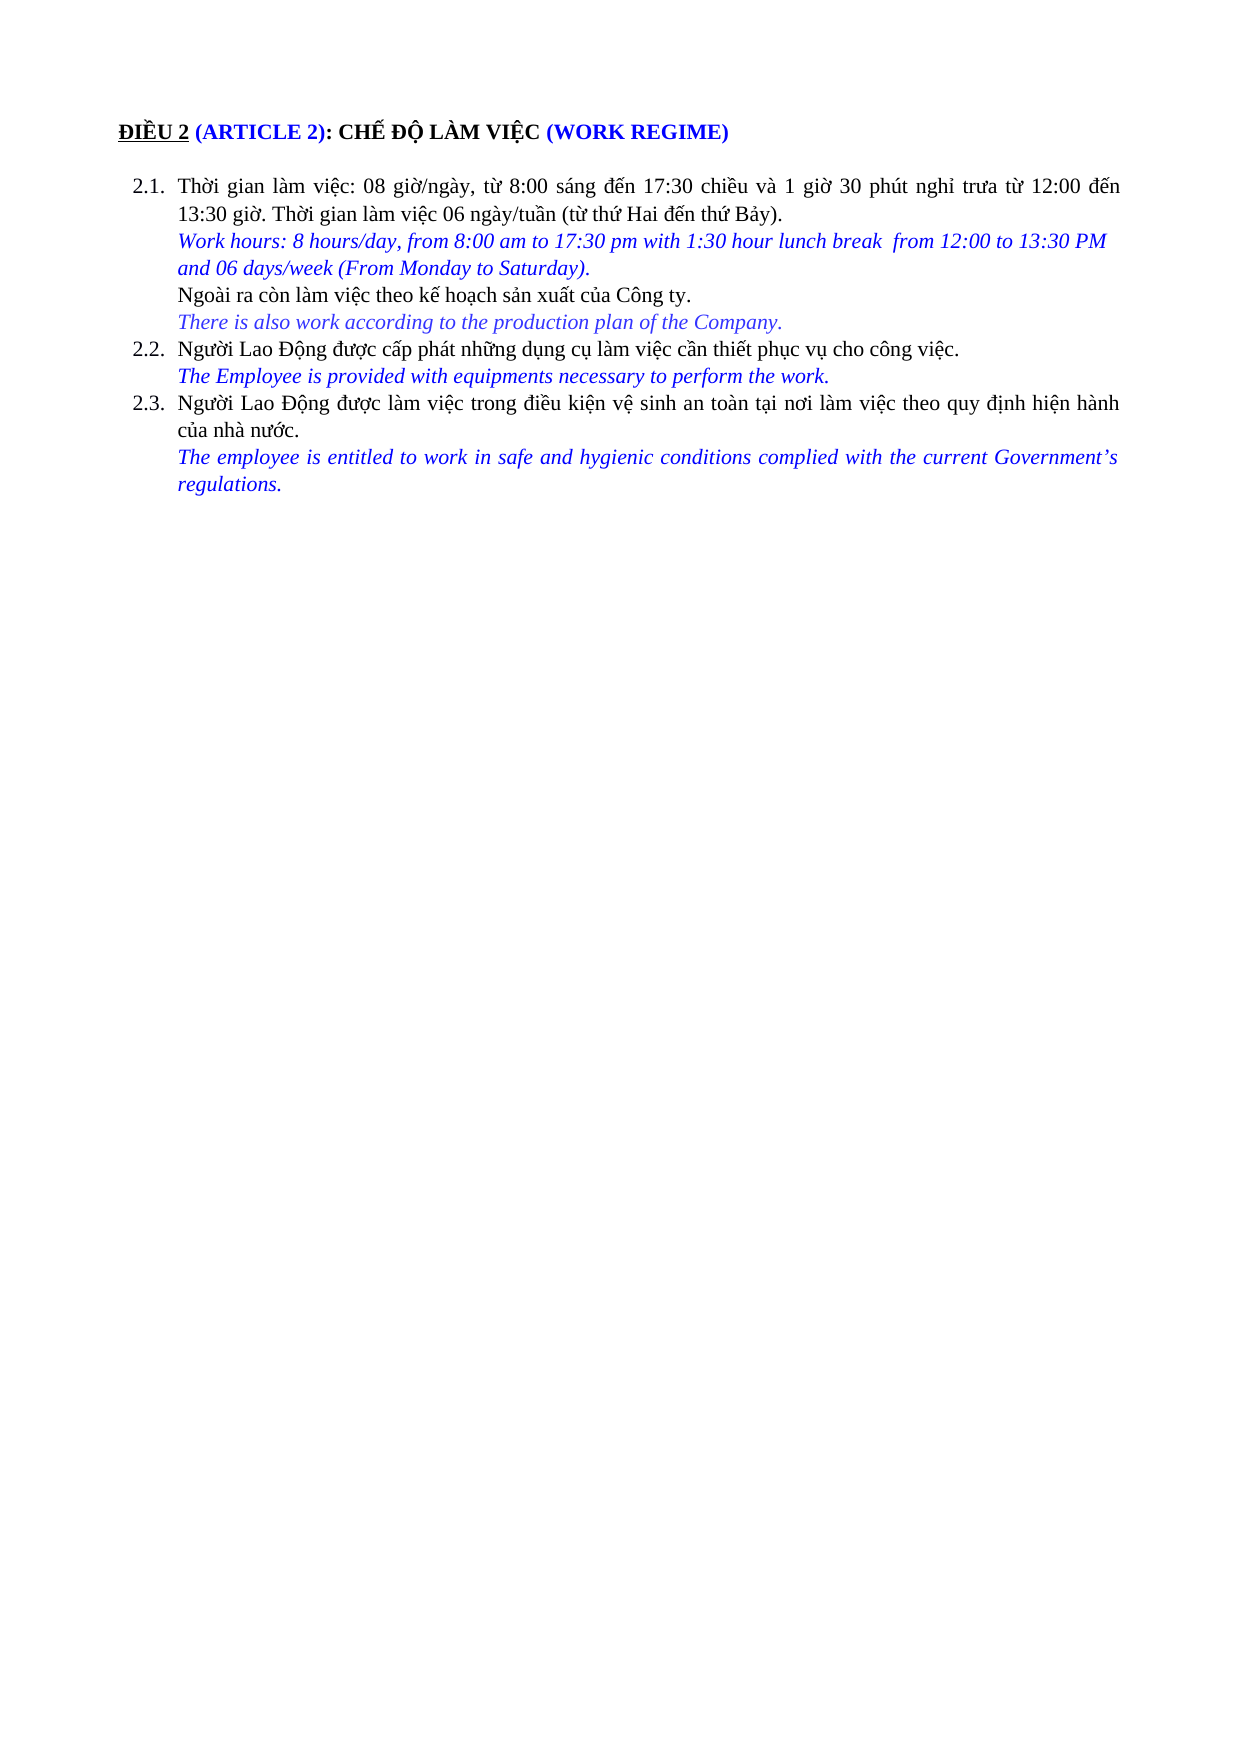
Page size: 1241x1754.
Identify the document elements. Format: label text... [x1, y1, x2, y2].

list Ngoài ra còn làm việc theo kế hoạch sản xuất của Công ty. [177, 281, 1122, 308]
text ĐIỀU 2 (ARTICLE 2): CHẾ ĐỘ LÀM VIỆC (WORK REGIME) [118, 118, 1122, 145]
list Người Lao Động được làm việc trong điều kiện vệ sinh an toàn tại nơi làm việc theo quy định hiện hành của nhà nước. [132, 389, 1122, 443]
list Thời gian làm việc: 08 giờ/ngày, từ 8:00 sáng đến 17:30 chiều và 1 giờ 30 phút nghỉ trưa từ 12:00 đến 13:30 giờ. Thời gian làm việc 06 ngày/tuần (từ thứ Hai đến thứ Bảy). [132, 172, 1122, 226]
list There is also work according to the production plan of the Company. [177, 308, 1122, 335]
list The employee is entitled to work in safe and hygienic conditions complied with the current Government’s regulations. [177, 443, 1122, 497]
text The Employee is provided with equipments necessary to perform the work. [177, 362, 1122, 389]
list Work hours: 8 hours/day, from 8:00 am to 17:30 pm with 1:30 hour lunch break from 12:00 to 13:30 PM and 06 days/week (From Monday to Saturday). [177, 226, 1122, 281]
list Người Lao Động được cấp phát những dụng cụ làm việc cần thiết phục vụ cho công việc. [132, 335, 1122, 362]
